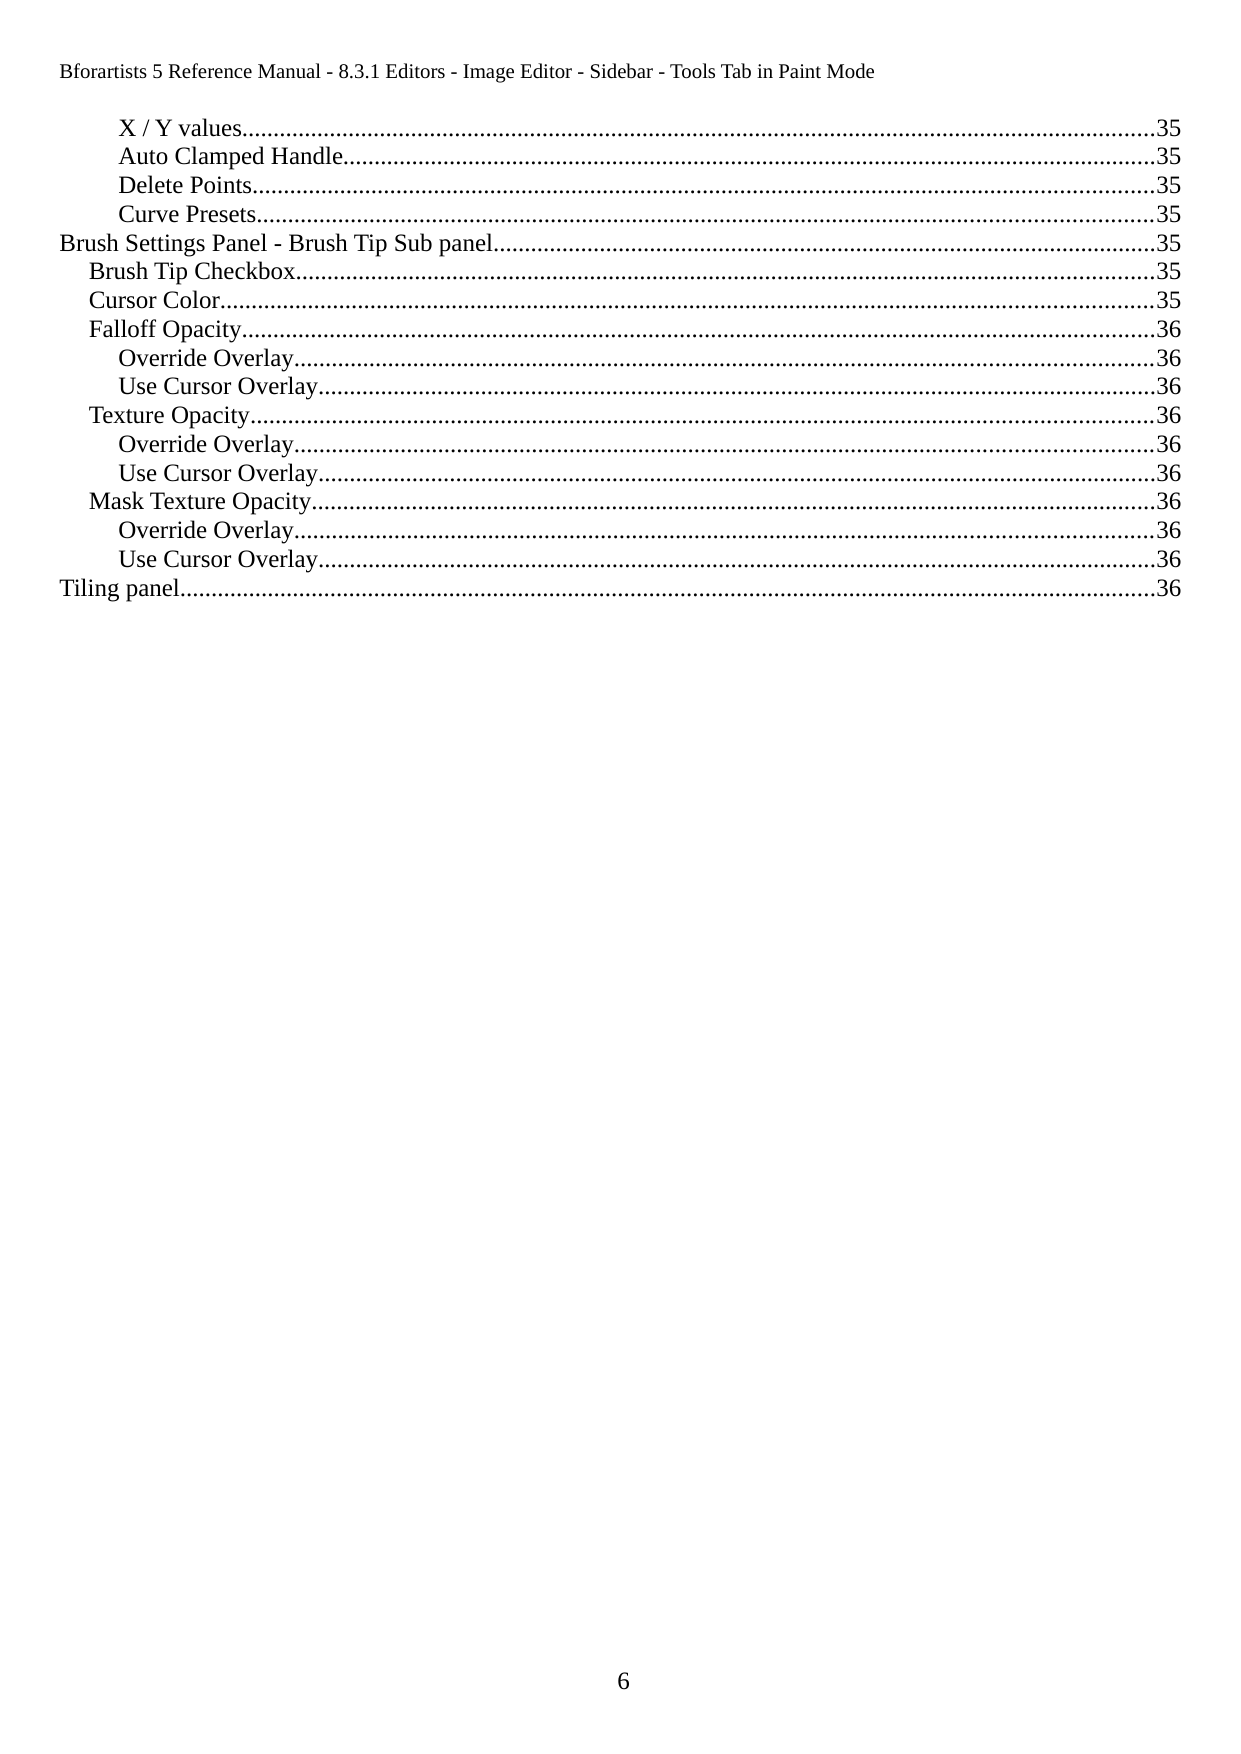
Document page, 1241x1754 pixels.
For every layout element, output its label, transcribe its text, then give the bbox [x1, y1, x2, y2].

text Curve Presets 35 [118, 199, 1181, 228]
text Use Cursor Overlay 36 [118, 371, 1181, 400]
text Use Cursor Overlay 36 [118, 458, 1181, 486]
text Texture Opacity 36 [88, 400, 1181, 429]
text Falloff Opacity 36 [88, 314, 1181, 343]
text Override Overlay 36 [118, 429, 1181, 458]
text X / Y values 35 [118, 113, 1181, 141]
text Tiling panel 36 [59, 573, 1181, 601]
text Brush Tip Checkbox 35 [88, 256, 1181, 285]
text Cursor Color 35 [88, 285, 1181, 314]
text Mask Texture Opacity 36 [88, 486, 1181, 515]
text Override Overlay 36 [118, 515, 1181, 544]
text Delete Points 35 [118, 170, 1181, 199]
text Brush Settings Panel - Brush Tip Sub panel 35 [59, 228, 1181, 256]
text Auto Clamped Handle 35 [118, 141, 1181, 170]
text Use Cursor Overlay 36 [118, 544, 1181, 573]
text Override Overlay 36 [118, 343, 1181, 371]
